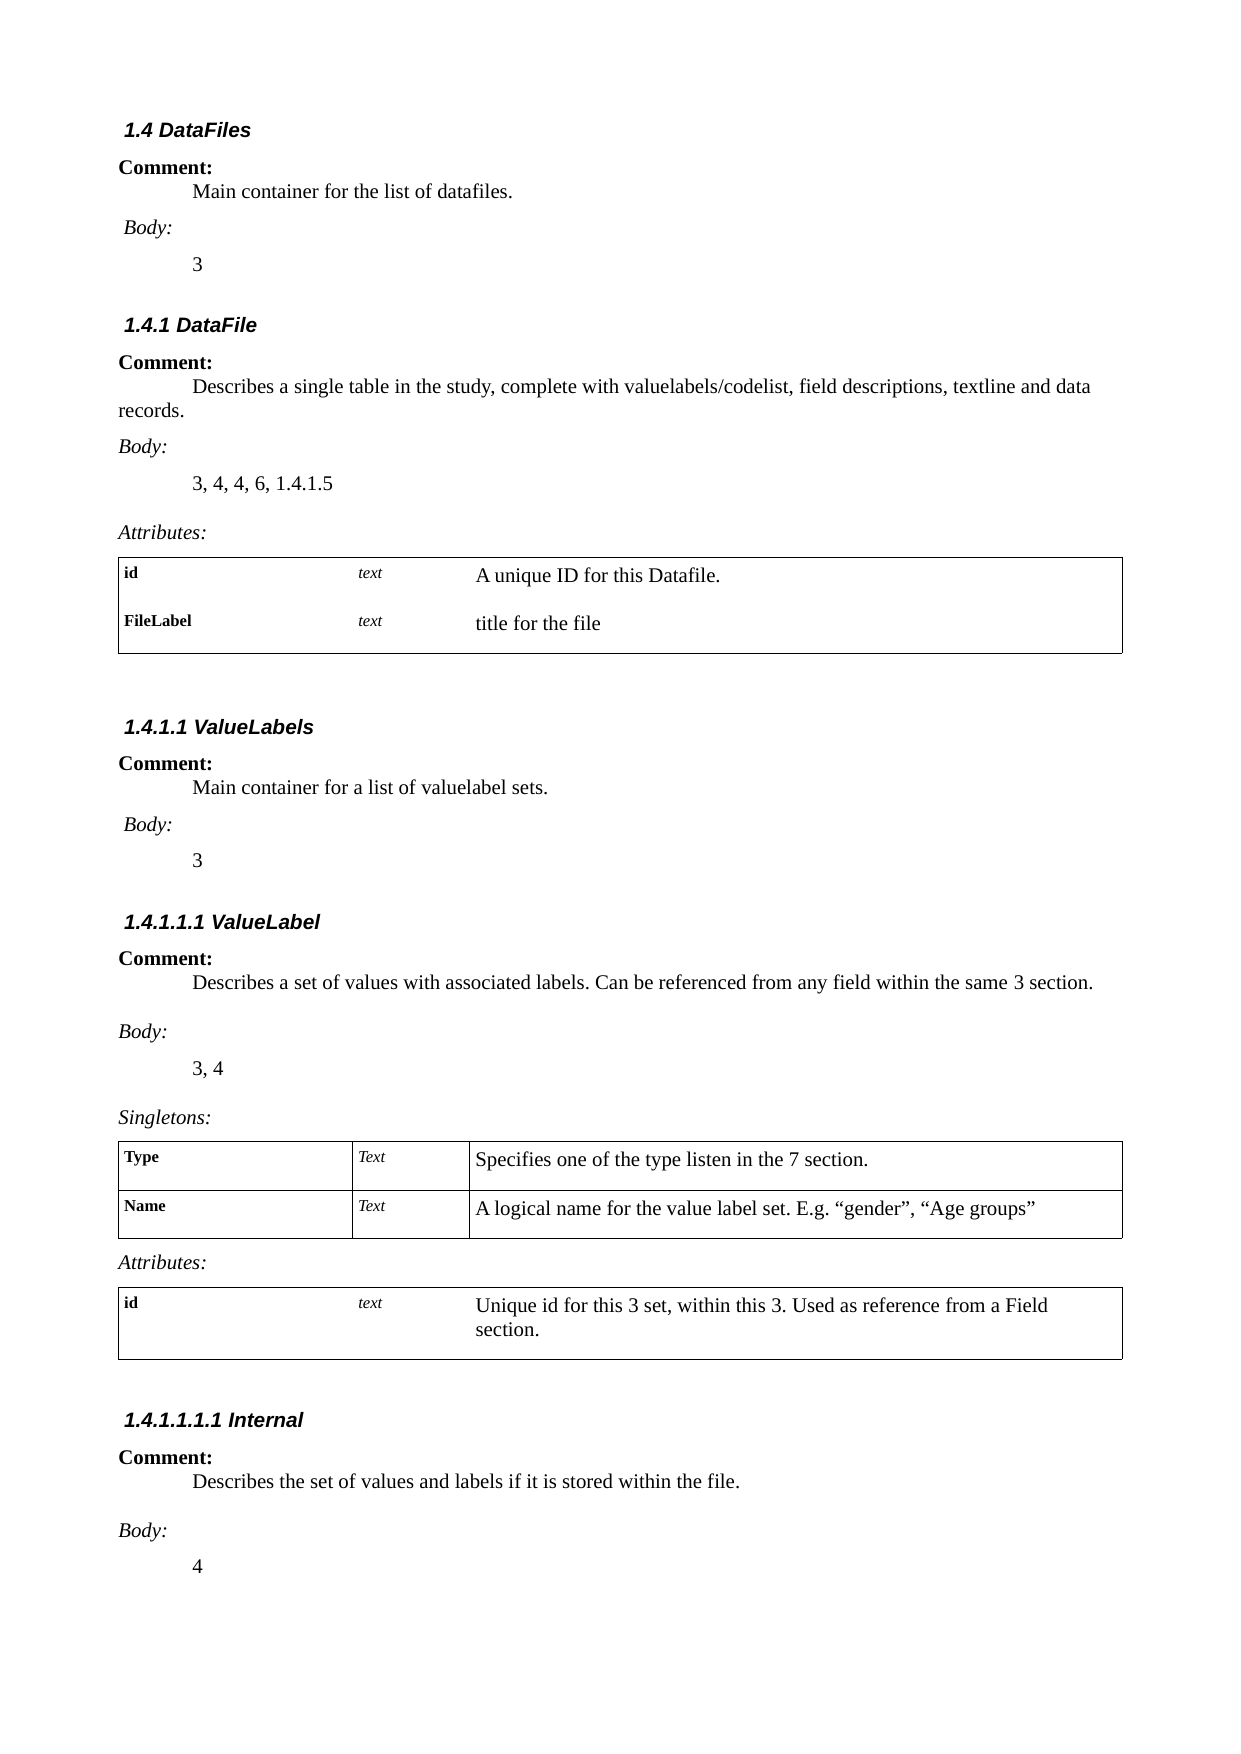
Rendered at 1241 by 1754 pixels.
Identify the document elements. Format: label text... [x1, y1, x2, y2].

text Attributes: [118, 1250, 1122, 1274]
table_header Type [119, 1142, 352, 1189]
table_cell Name [119, 1191, 352, 1238]
table_header id [119, 558, 352, 605]
text Describes the set of values and labels if it is stored within the file. [118, 1469, 1122, 1493]
text Body: [118, 1518, 1122, 1542]
text Comment: [118, 350, 1122, 374]
table_header A unique ID for this Datafile. [470, 558, 1122, 605]
text Describes a set of values with associated labels. Can be referenced from any field within the same 3 section. [118, 970, 1122, 994]
subtitle ValueLabel [118, 910, 1122, 934]
subtitle DataFiles [118, 118, 1122, 142]
text 3 [118, 252, 1122, 276]
text 3, 4, 4, 6, 1.4.1.5 [118, 471, 1122, 495]
text Main container for the list of datafiles. [118, 179, 1122, 203]
table_cell FileLabel [119, 605, 352, 653]
text 3 [118, 848, 1122, 872]
table_cell Text [353, 1191, 469, 1238]
text Main container for a list of valuelabel sets. [118, 775, 1122, 799]
subtitle Internal [118, 1408, 1122, 1432]
table_cell A logical name for the value label set. E.g. “gender”, “Age groups” [470, 1191, 1122, 1238]
text Body: [118, 812, 1122, 836]
table_header text [353, 1288, 469, 1359]
table_header text [353, 558, 469, 605]
subtitle ValueLabels [118, 714, 1122, 738]
text Describes a single table in the study, complete with valuelabels/codelist, field descriptions, textline and data records. [118, 374, 1122, 422]
text Comment: [118, 1445, 1122, 1469]
text Singletons: [118, 1105, 1122, 1129]
text Body: [118, 1019, 1122, 1043]
text Comment: [118, 154, 1122, 179]
table_header id [119, 1288, 352, 1359]
table_header Text [353, 1142, 469, 1189]
text 3, 4 [118, 1056, 1122, 1080]
subtitle DataFile [118, 313, 1122, 337]
table_cell text [353, 605, 469, 653]
text Attributes: [118, 520, 1122, 544]
text 4 [118, 1554, 1122, 1578]
text Comment: [118, 751, 1122, 775]
table_cell title for the file [470, 605, 1122, 653]
text Body: [118, 215, 1122, 239]
text Body: [118, 434, 1122, 458]
text Comment: [118, 946, 1122, 970]
table_header Unique id for this 3 set, within this 3. Used as reference from a Field section. [470, 1288, 1122, 1359]
table_header Specifies one of the type listen in the 7 section. [470, 1142, 1122, 1189]
